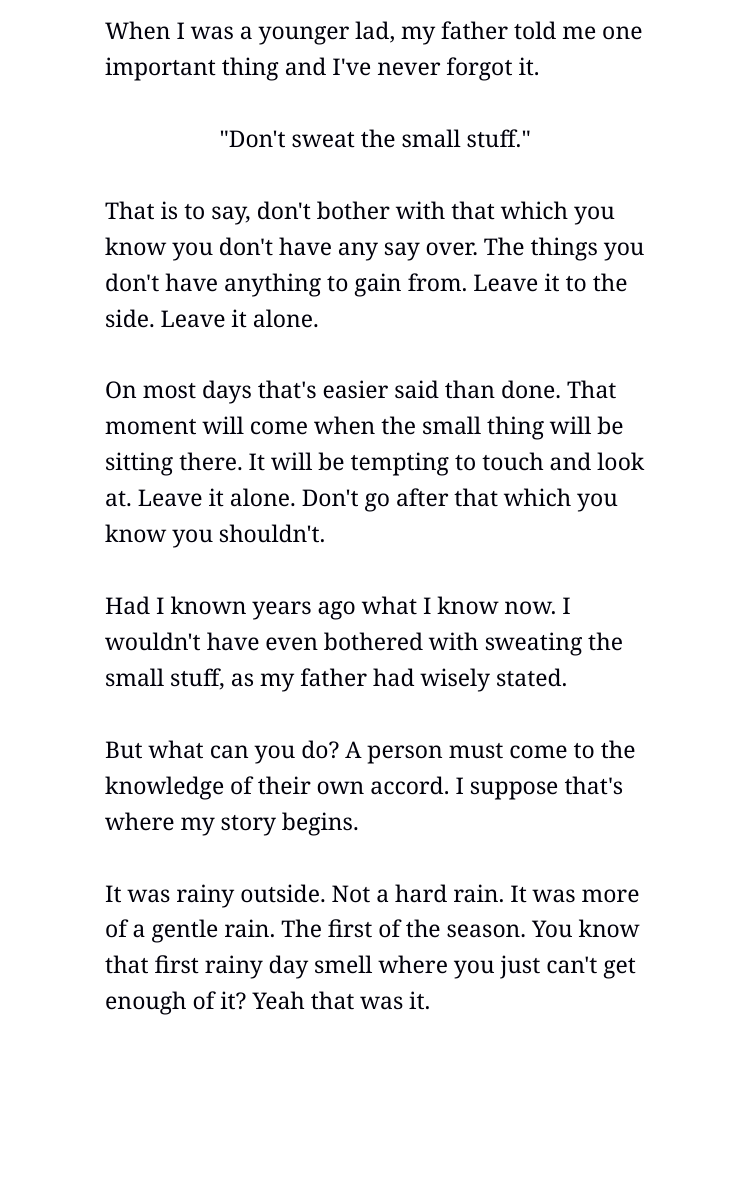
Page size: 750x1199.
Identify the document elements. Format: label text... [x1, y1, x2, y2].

text But what can you do? A person must come to the knowledge of their own accord. I suppose that's where my story begins. [105, 734, 645, 837]
text On most days that's easier said than done. That moment will come when the small thing will be sitting there. It will be tempting to touch and look at. Leave it alone. Don't go after that which you know you shouldn't. [105, 374, 645, 549]
text "Don't sweat the small stuff." [105, 123, 645, 154]
text Had I known years ago what I know now. I wouldn't have even bothered with sweating the small stuff, as my father had wisely stated. [105, 590, 645, 693]
text When I was a younger lad, my father told me one important thing and I've never forgot it. [105, 15, 645, 82]
text It was rainy outside. Not a hard rain. It was more of a gentle rain. The first of the season. You know that first rainy day smell where you just can't get enough of it? Yeah that was it. [105, 877, 645, 1017]
text That is to say, don't bother with that which you know you don't have any say over. The things you don't have anything to gain from. Leave it to the side. Leave it alone. [105, 195, 645, 334]
